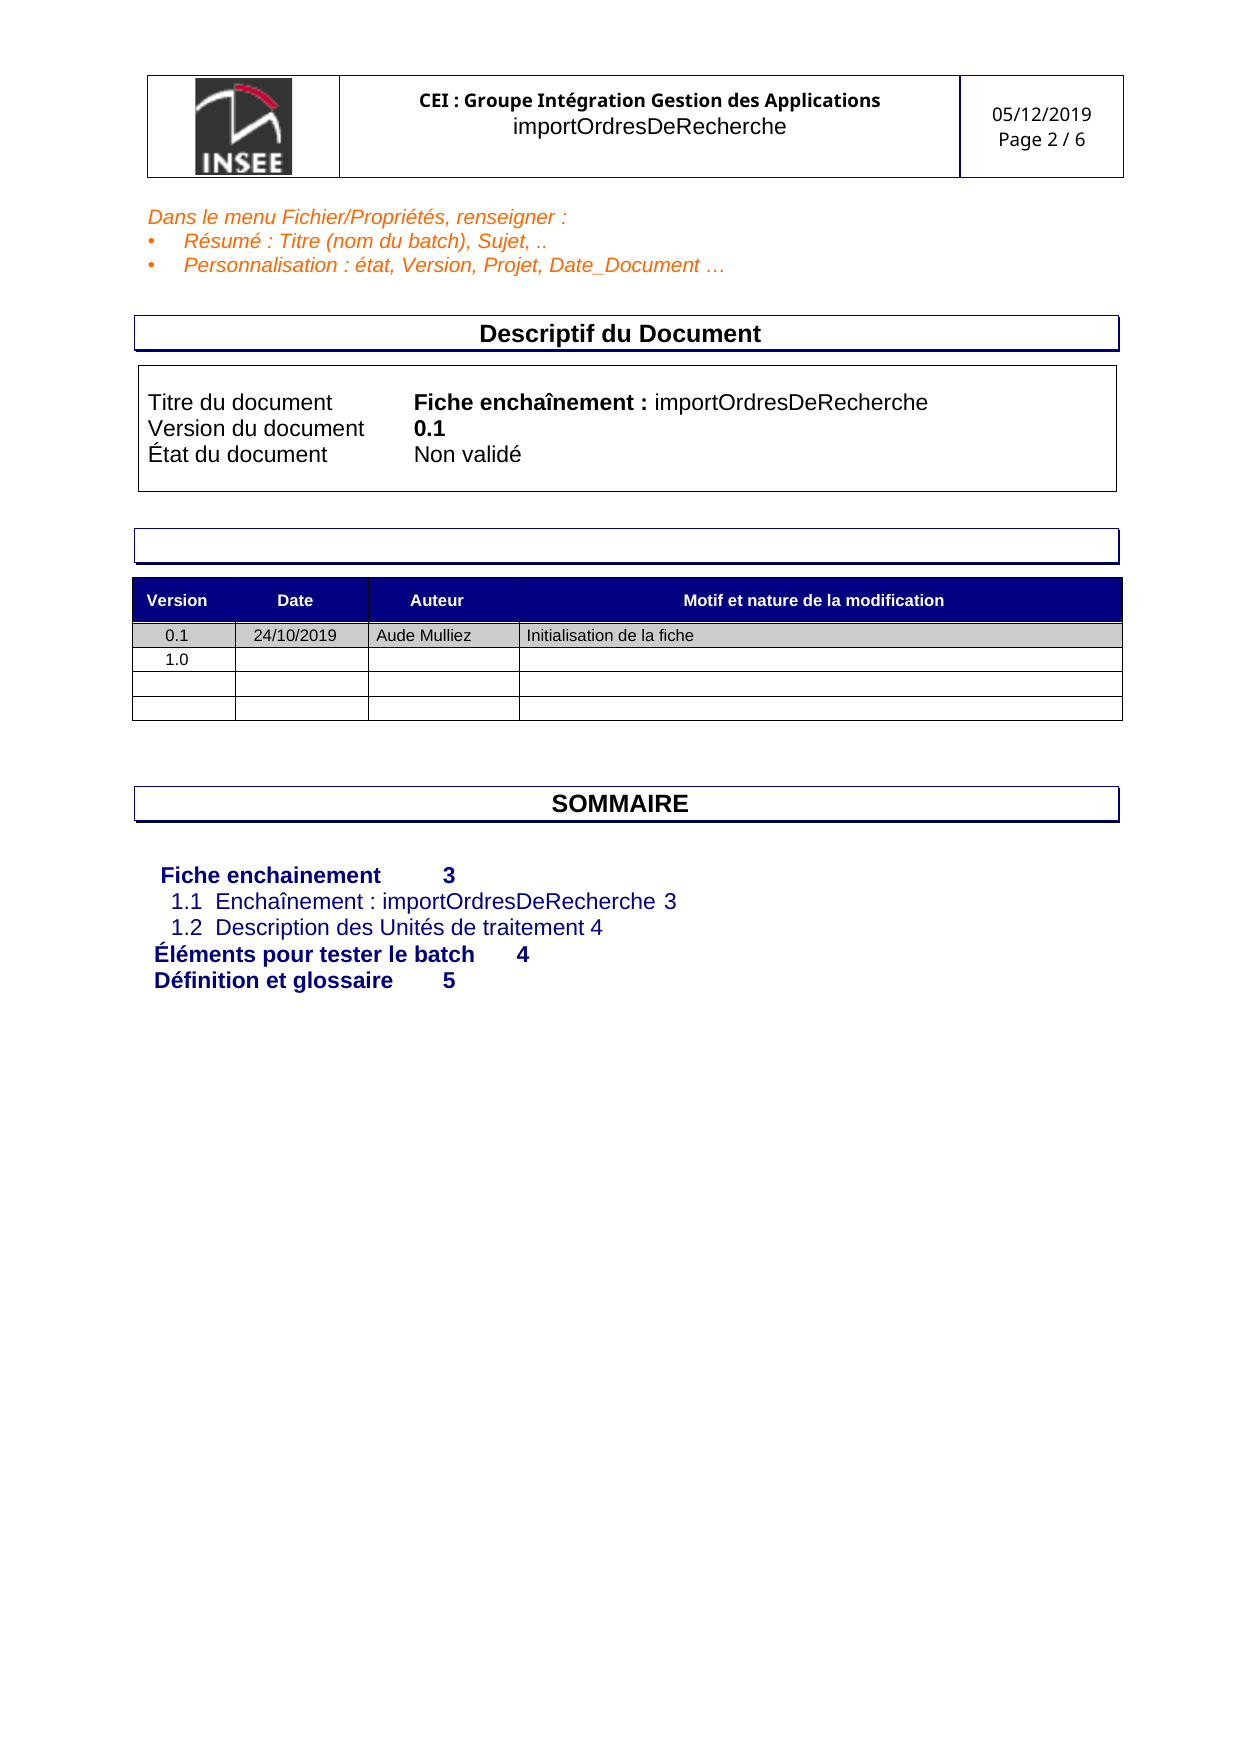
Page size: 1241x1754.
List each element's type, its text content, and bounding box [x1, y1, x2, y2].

list Résumé : Titre (nom du batch), Sujet, .. [148, 228, 1122, 252]
table_header Date [236, 578, 368, 622]
table_cell Aude Mulliez [369, 624, 519, 647]
table_header Version [133, 578, 235, 622]
text SOMMAIRE [135, 787, 1118, 820]
table_header Motif et nature de la modification [520, 578, 1122, 622]
list Personnalisation : état, Version, Projet, Date_Document … [148, 252, 1122, 277]
table_cell Initialisation de la fiche [520, 624, 1122, 647]
table_cell [369, 697, 519, 720]
table_cell [520, 648, 1122, 671]
table_cell [236, 648, 368, 671]
text Version du document 0.1 [139, 391, 1116, 417]
text Éléments pour tester le batch 4 [148, 941, 1122, 967]
table_cell [369, 648, 519, 671]
text Fiche enchainement 3 [148, 862, 1122, 888]
text Titre du document Fiche enchaînement : importOrdresDeRecherche [139, 366, 1116, 391]
table_cell [236, 672, 368, 696]
picture [195, 78, 293, 175]
table_cell [520, 697, 1122, 720]
text État du document Non validé [139, 417, 1116, 491]
table_cell 24/10/2019 [236, 624, 368, 647]
text Définition et glossaire 5 [148, 967, 1122, 993]
table_cell [520, 672, 1122, 696]
text Descriptif du Document [135, 316, 1118, 349]
table_cell [369, 672, 519, 696]
table_cell 1.0 [133, 648, 235, 671]
table_cell [236, 697, 368, 720]
text Dans le menu Fichier/Propriétés, renseigner : [148, 204, 1122, 228]
table_cell [133, 672, 235, 696]
text Mises à Jour [135, 529, 1118, 562]
table_cell 0.1 [133, 624, 235, 647]
table_cell [133, 697, 235, 720]
table_header Auteur [369, 578, 519, 622]
text 1.2 Description des Unités de traitement 4 [171, 914, 1122, 941]
text 1.1 Enchaînement : importOrdresDeRecherche 3 [171, 888, 1122, 914]
